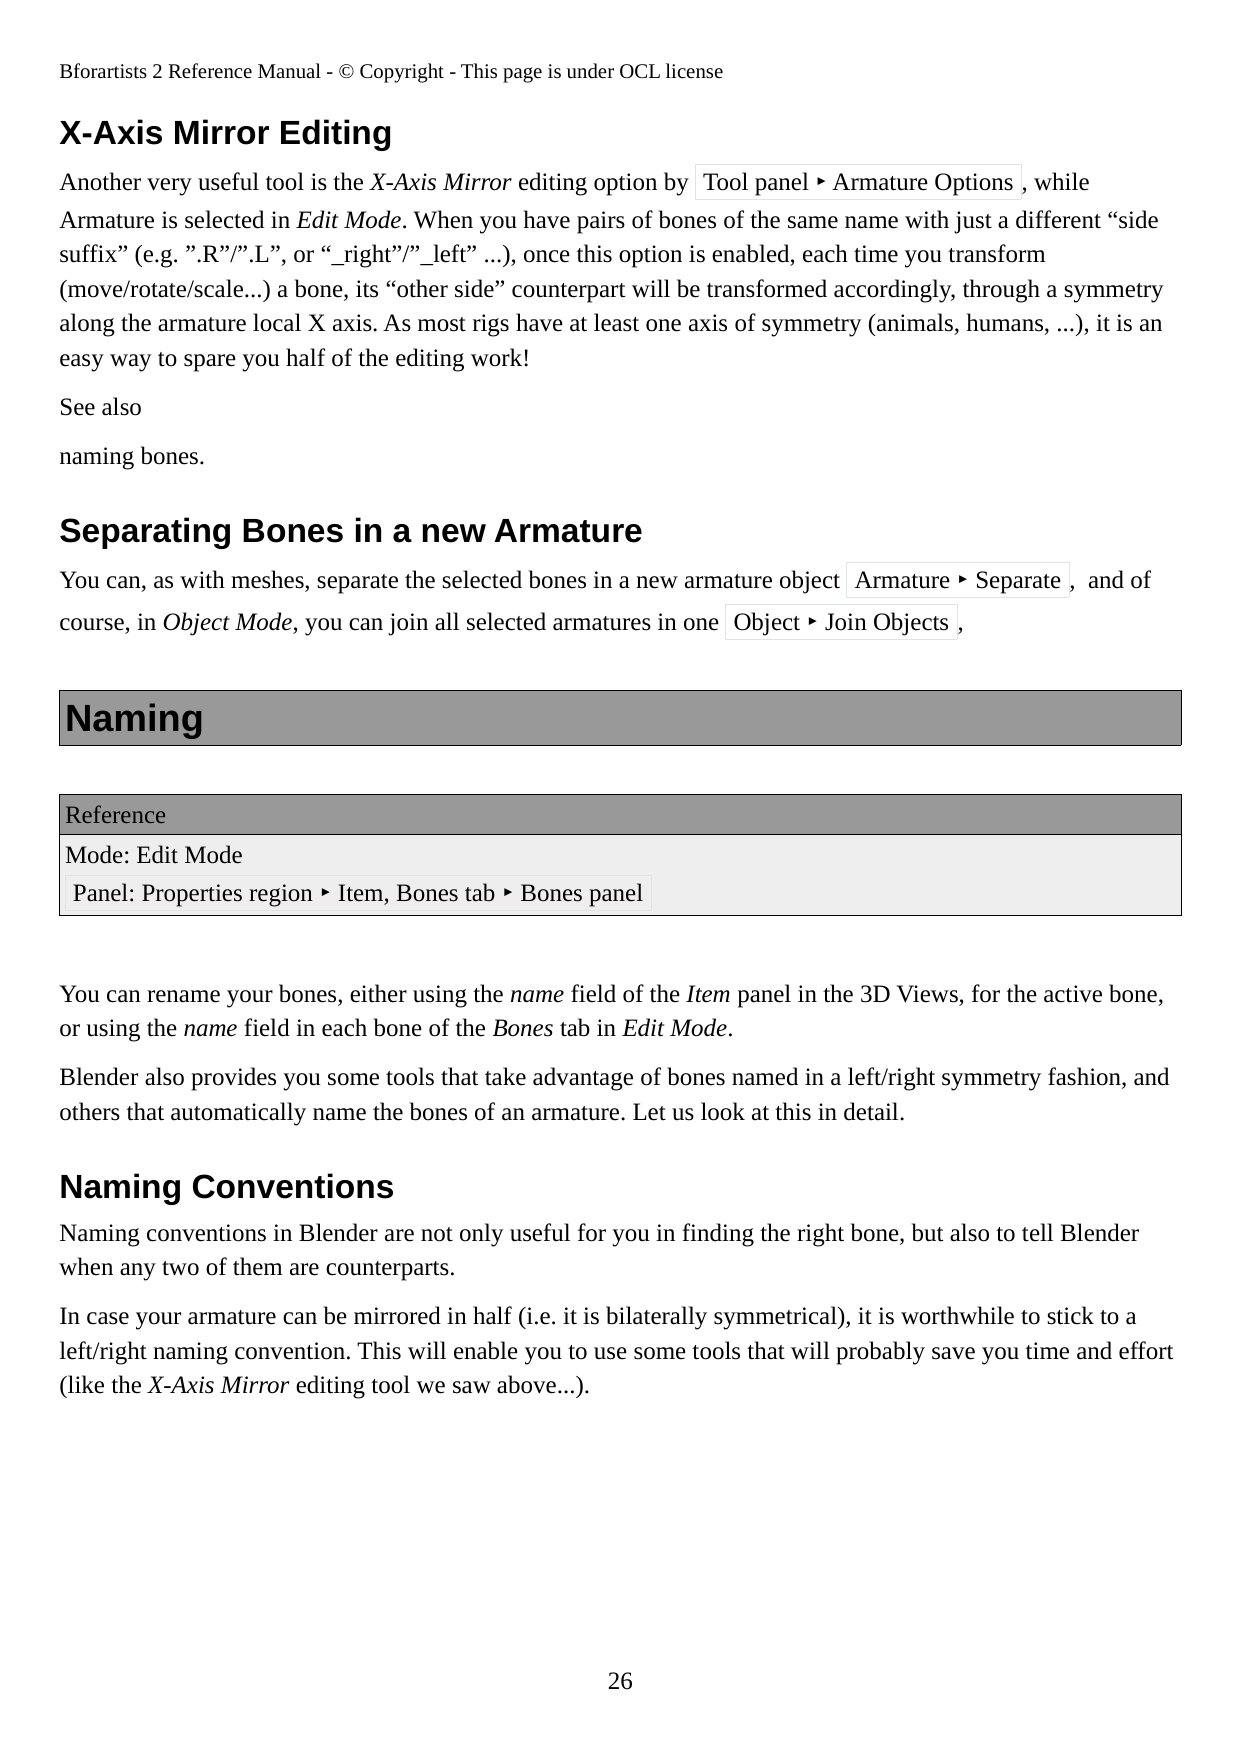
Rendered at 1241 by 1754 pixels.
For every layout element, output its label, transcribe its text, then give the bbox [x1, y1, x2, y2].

text You can rename your bones, either using the name field of the Item panel in the 3D Views, for the active bone, or using the name field in each bone of the Bones tab in Edit Mode. [59, 979, 1181, 1042]
table_cell Mode: Edit Mode Panel: Properties region ‣ Item, Bones tab ‣ Bones panel [60, 835, 1181, 915]
text See also [59, 392, 1181, 420]
text Blender also provides you some tools that take advantage of bones named in a left/right symmetry fashion, and others that automatically name the bones of an armature. Let us look at this in detail. [59, 1062, 1181, 1126]
table_header Naming [60, 691, 1181, 745]
subtitle Naming Conventions [59, 1167, 1181, 1205]
text Another very useful tool is the X-Axis Mirror editing option by Tool panel ‣ Armature Options, while Armature is selected in Edit Mode. When you have pairs of bones of the same name with just a different “side suffix” (e.g. ”.R”/”.L”, or “_right”/”_left” ...), once this option is enabled, each time you transform (move/rotate/scale...) a bone, its “other side” counterpart will be transformed accordingly, through a symmetry along the armature local X axis. As most rigs have at least one axis of symmetry (animals, humans, ...), it is an easy way to spare you half of the editing work! [59, 164, 1181, 371]
text In case your armature can be mirrored in half (i.e. it is bilaterally symmetrical), it is worthwhile to stick to a left/right naming convention. This will enable you to use some tools that will probably save you time and effort (like the X-Axis Mirror editing tool we saw above...). [59, 1301, 1181, 1399]
table_header Reference [60, 795, 1181, 834]
subtitle X-Axis Mirror Editing [59, 113, 1181, 151]
text Naming conventions in Blender are not only useful for you in finding the right bone, but also to tell Blender when any two of them are counterparts. [59, 1218, 1181, 1281]
subtitle Separating Bones in a new Armature [59, 511, 1181, 549]
text You can, as with meshes, separate the selected bones in a new armature object Armature ‣ Separate, and of course, in Object Mode, you can join all selected armatures in one Object ‣ Join Objects, [59, 562, 1181, 639]
text naming bones. [59, 441, 1181, 469]
